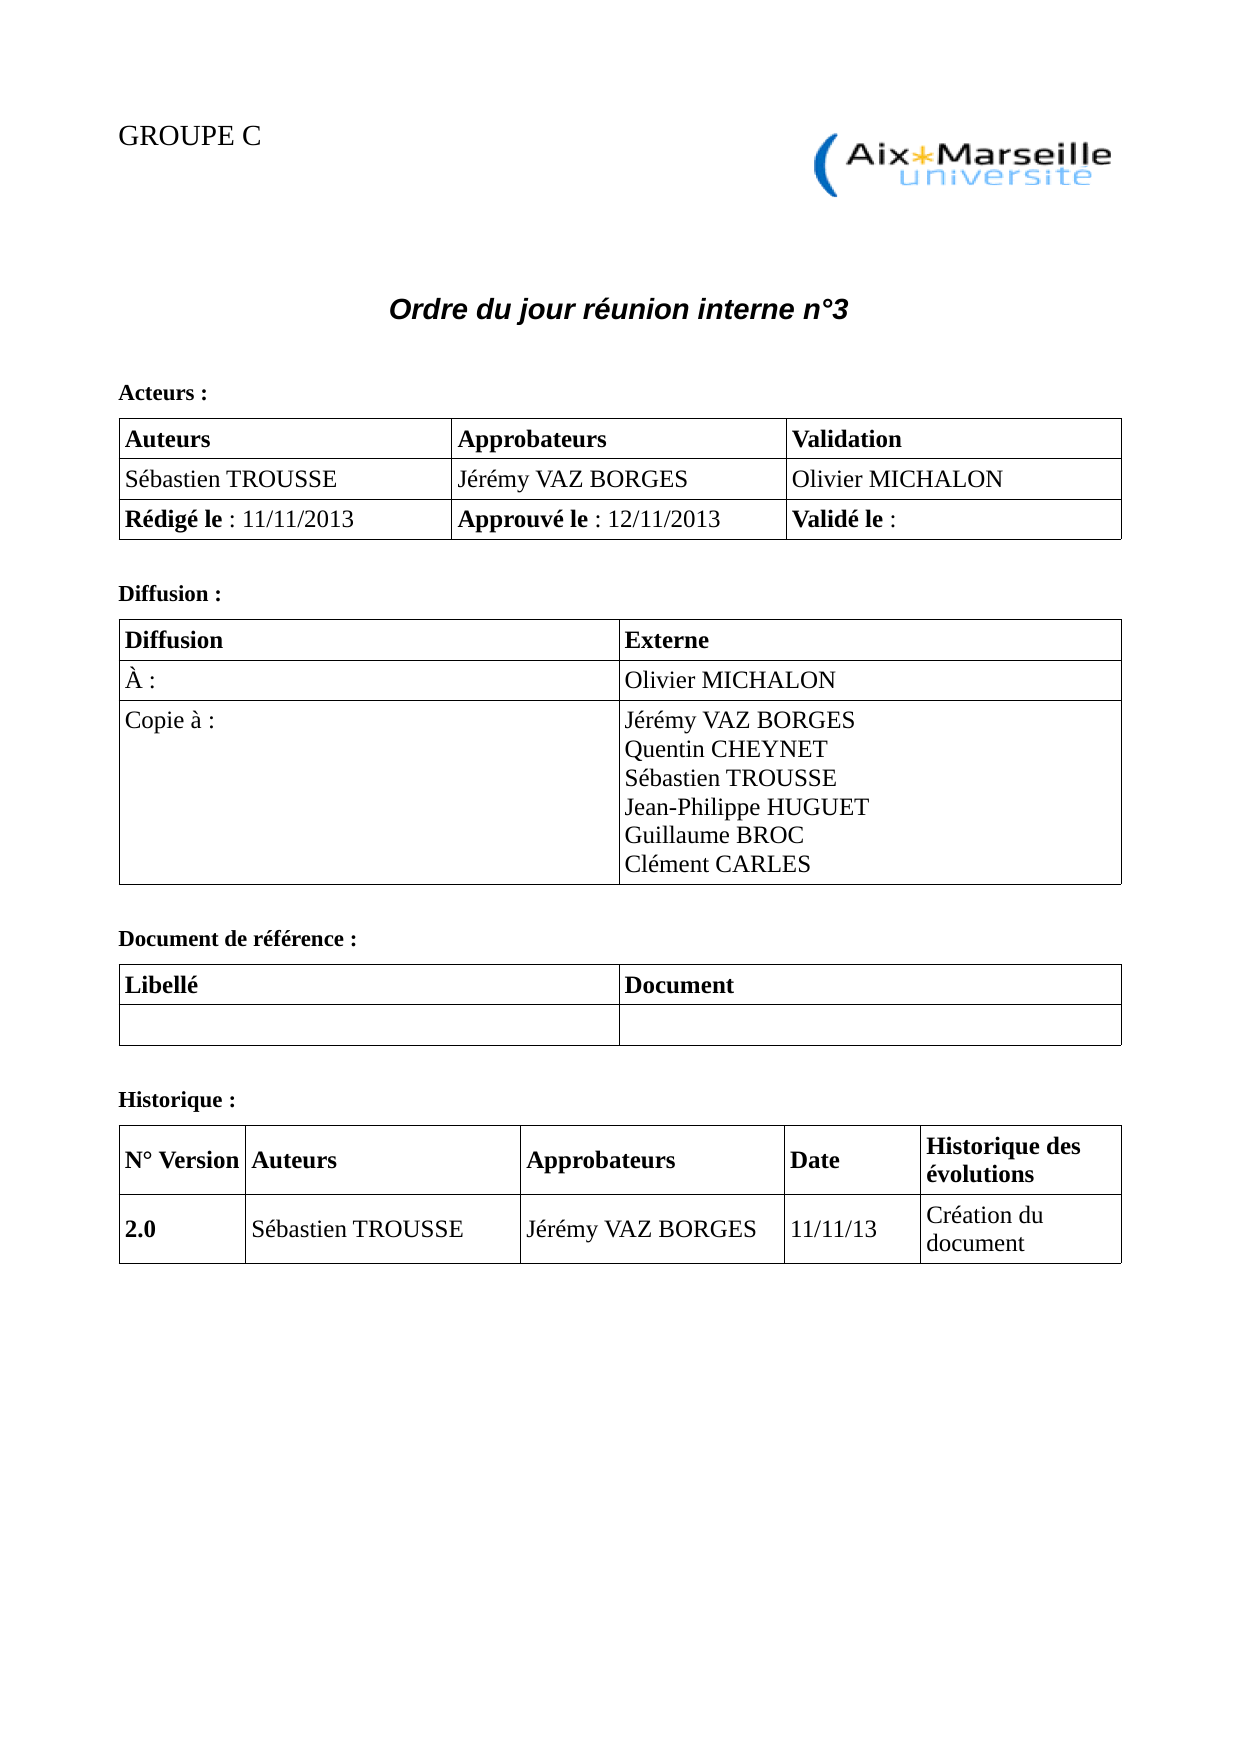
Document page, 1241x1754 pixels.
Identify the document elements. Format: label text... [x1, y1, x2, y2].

text Diffusion : [118, 580, 1122, 607]
table_cell Olivier MICHALON [620, 661, 1121, 700]
text GROUPE C [118, 118, 1122, 152]
table_cell Sébastien TROUSSE [120, 459, 451, 499]
table_header Auteurs [246, 1126, 520, 1194]
table_cell Rédigé le : 11/11/2013 [120, 500, 451, 539]
table_cell Approuvé le : 12/11/2013 [452, 500, 786, 539]
table_cell Création du document [921, 1195, 1121, 1263]
table_cell Jérémy VAZ BORGES [521, 1195, 784, 1263]
text Historique : [118, 1086, 1122, 1112]
table_cell [620, 1005, 1121, 1045]
table_cell Olivier MICHALON [787, 459, 1121, 499]
table_header Date [785, 1126, 920, 1194]
table_cell Jérémy VAZ BORGES [452, 459, 786, 499]
table_header Historique des évolutions [921, 1126, 1121, 1194]
table_header Auteurs [120, 419, 451, 458]
table_cell 2.0 [120, 1195, 245, 1263]
table_cell 11/11/13 [785, 1195, 920, 1263]
text Acteurs : [118, 379, 1122, 406]
table_cell À : [120, 661, 619, 700]
table_header Document [620, 965, 1121, 1004]
table_cell Jérémy VAZ BORGES Quentin CHEYNET Sébastien TROUSSE Jean-Philippe HUGUET Guillaume BROC Clément CARLES [620, 701, 1121, 884]
table_cell Validé le : [787, 500, 1121, 539]
table_header Externe [620, 620, 1121, 659]
text Document de référence : [118, 925, 1122, 952]
table_header N° Version [120, 1126, 245, 1194]
table_cell Copie à : [120, 701, 619, 884]
table_header Validation [787, 419, 1121, 458]
table_header Libellé [120, 965, 619, 1004]
subtitle Ordre du jour réunion interne n°3 [118, 292, 1122, 325]
table_header Approbateurs [521, 1126, 784, 1194]
table_header Diffusion [120, 620, 619, 659]
table_cell [120, 1005, 619, 1045]
table_cell Sébastien TROUSSE [246, 1195, 520, 1263]
table_header Approbateurs [452, 419, 786, 458]
